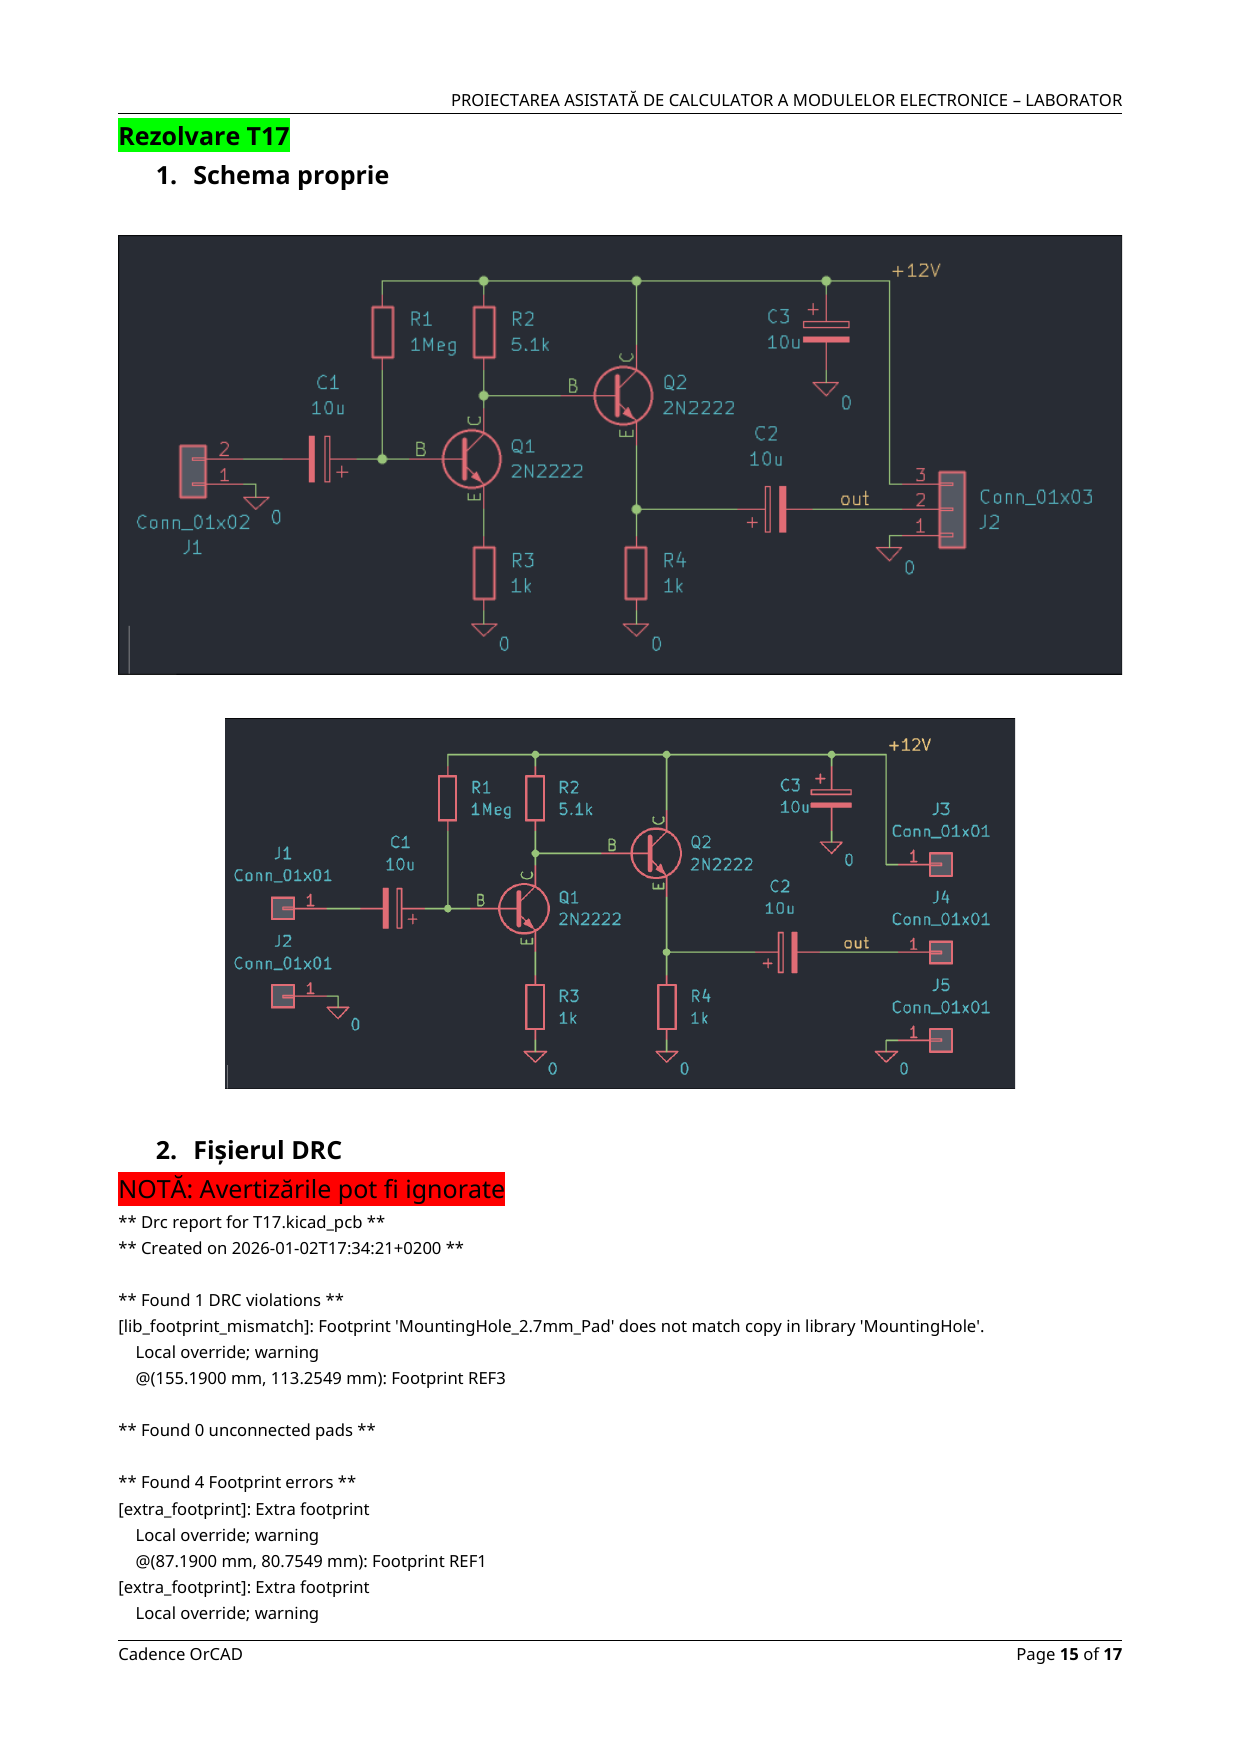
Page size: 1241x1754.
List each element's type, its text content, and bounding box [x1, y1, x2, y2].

list Local override; warning [118, 1341, 1122, 1364]
list [lib_footprint_mismatch]: Footprint 'MountingHole_2.7mm_Pad' does not match copy in library 'MountingHole'. [118, 1315, 1122, 1338]
list NOTĂ: Avertizările pot fi ignorate [118, 1172, 1122, 1206]
list ** Found 0 unconnected pads ** [118, 1419, 1122, 1442]
list [extra_footprint]: Extra footprint [118, 1575, 1122, 1598]
list ** Found 1 DRC violations ** [118, 1289, 1122, 1312]
list @(155.1900 mm, 113.2549 mm): Footprint REF3 [118, 1367, 1122, 1390]
list ** Found 4 Footprint errors ** [118, 1471, 1122, 1494]
list ** Created on 2026-01-02T17:34:21+0200 ** [118, 1237, 1122, 1259]
list [extra_footprint]: Extra footprint [118, 1497, 1122, 1520]
list ** Drc report for T17.kicad_pcb ** [118, 1211, 1122, 1233]
picture [118, 235, 1123, 675]
list Local override; warning [118, 1523, 1122, 1546]
list @(87.1900 mm, 80.7549 mm): Footprint REF1 [118, 1549, 1122, 1572]
picture [225, 718, 1016, 1089]
list Fișierul DRC [156, 1132, 1122, 1166]
list Local override; warning [118, 1601, 1122, 1624]
list Schema proprie [156, 157, 1122, 191]
list Rezolvare T17 [118, 118, 1122, 152]
